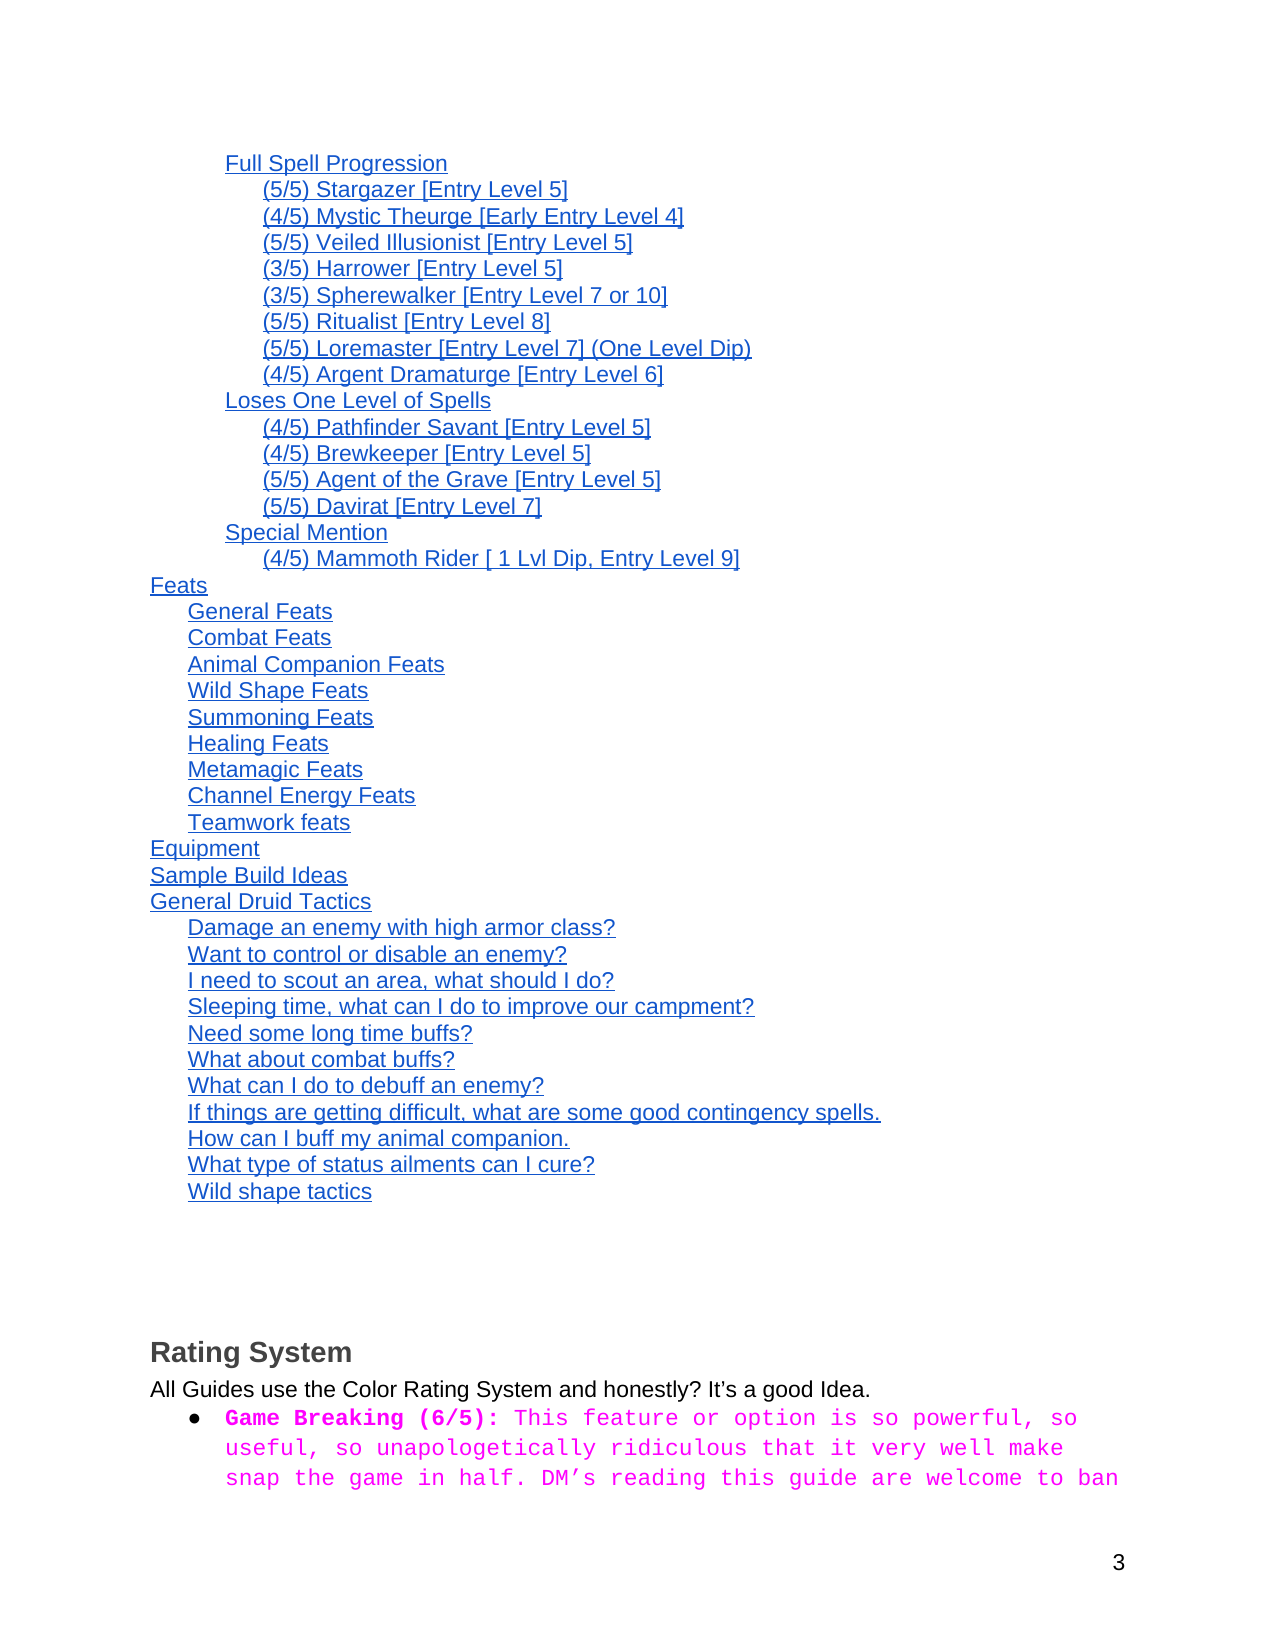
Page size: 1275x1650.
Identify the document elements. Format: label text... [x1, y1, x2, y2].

text Need some long time buffs? [187, 1020, 1125, 1046]
text Wild Shape Feats [187, 677, 1125, 703]
text How can I buff my animal companion. [187, 1125, 1125, 1151]
text Animal Companion Feats [187, 651, 1125, 677]
text (5/5) Loremaster [Entry Level 7] (One Level Dip) [262, 334, 1125, 361]
text Special Mention [225, 519, 1125, 545]
text Healing Feats [187, 730, 1125, 756]
text Sample Build Ideas [150, 862, 1125, 888]
text General Feats [187, 598, 1125, 624]
text (5/5) Davirat [Entry Level 7] [262, 493, 1125, 519]
text (4/5) Mystic Theurge [Early Entry Level 4] [262, 203, 1125, 229]
subtitle Rating System [150, 1334, 1125, 1368]
text Want to control or disable an enemy? [187, 941, 1125, 967]
text Combat Feats [187, 624, 1125, 651]
text (5/5) Veiled Illusionist [Entry Level 5] [262, 229, 1125, 255]
text Equipment [150, 835, 1125, 862]
text Sleeping time, what can I do to improve our campment? [187, 993, 1125, 1020]
text (3/5) Spherewalker [Entry Level 7 or 10] [262, 282, 1125, 308]
text (4/5) Pathfinder Savant [Entry Level 5] [262, 413, 1125, 440]
text Channel Energy Feats [187, 782, 1125, 809]
text What type of status ailments can I cure? [187, 1151, 1125, 1178]
text Wild shape tactics [187, 1178, 1125, 1204]
text (4/5) Brewkeeper [Entry Level 5] [262, 440, 1125, 466]
text Summoning Feats [187, 703, 1125, 730]
text (4/5) Argent Dramaturge [Entry Level 6] [262, 361, 1125, 387]
text I need to scout an area, what should I do? [187, 967, 1125, 993]
text If things are getting difficult, what are some good contingency spells. [187, 1099, 1125, 1125]
text What about combat buffs? [187, 1046, 1125, 1072]
text (4/5) Mammoth Rider [ 1 Lvl Dip, Entry Level 9] [262, 545, 1125, 572]
text Loses One Level of Spells [225, 387, 1125, 413]
text (5/5) Stargazer [Entry Level 5] [262, 176, 1125, 203]
text Full Spell Progression [225, 150, 1125, 176]
text (3/5) Harrower [Entry Level 5] [262, 255, 1125, 282]
text Damage an enemy with high armor class? [187, 914, 1125, 941]
text Metamagic Feats [187, 756, 1125, 782]
text All Guides use the Color Rating System and honestly? It’s a good Idea. [150, 1376, 1125, 1403]
text (5/5) Agent of the Grave [Entry Level 5] [262, 466, 1125, 493]
text What can I do to debuff an enemy? [187, 1072, 1125, 1099]
text Teamwork feats [187, 809, 1125, 835]
text Feats [150, 572, 1125, 598]
list Game Breaking (6/5): This feature or option is so powerful, so useful, so unapologetically ridiculous that it very well make snap the game in half. DM’s reading this guide are welcome to ban [187, 1407, 1125, 1492]
text (5/5) Ritualist [Entry Level 8] [262, 308, 1125, 334]
text General Druid Tactics [150, 888, 1125, 914]
